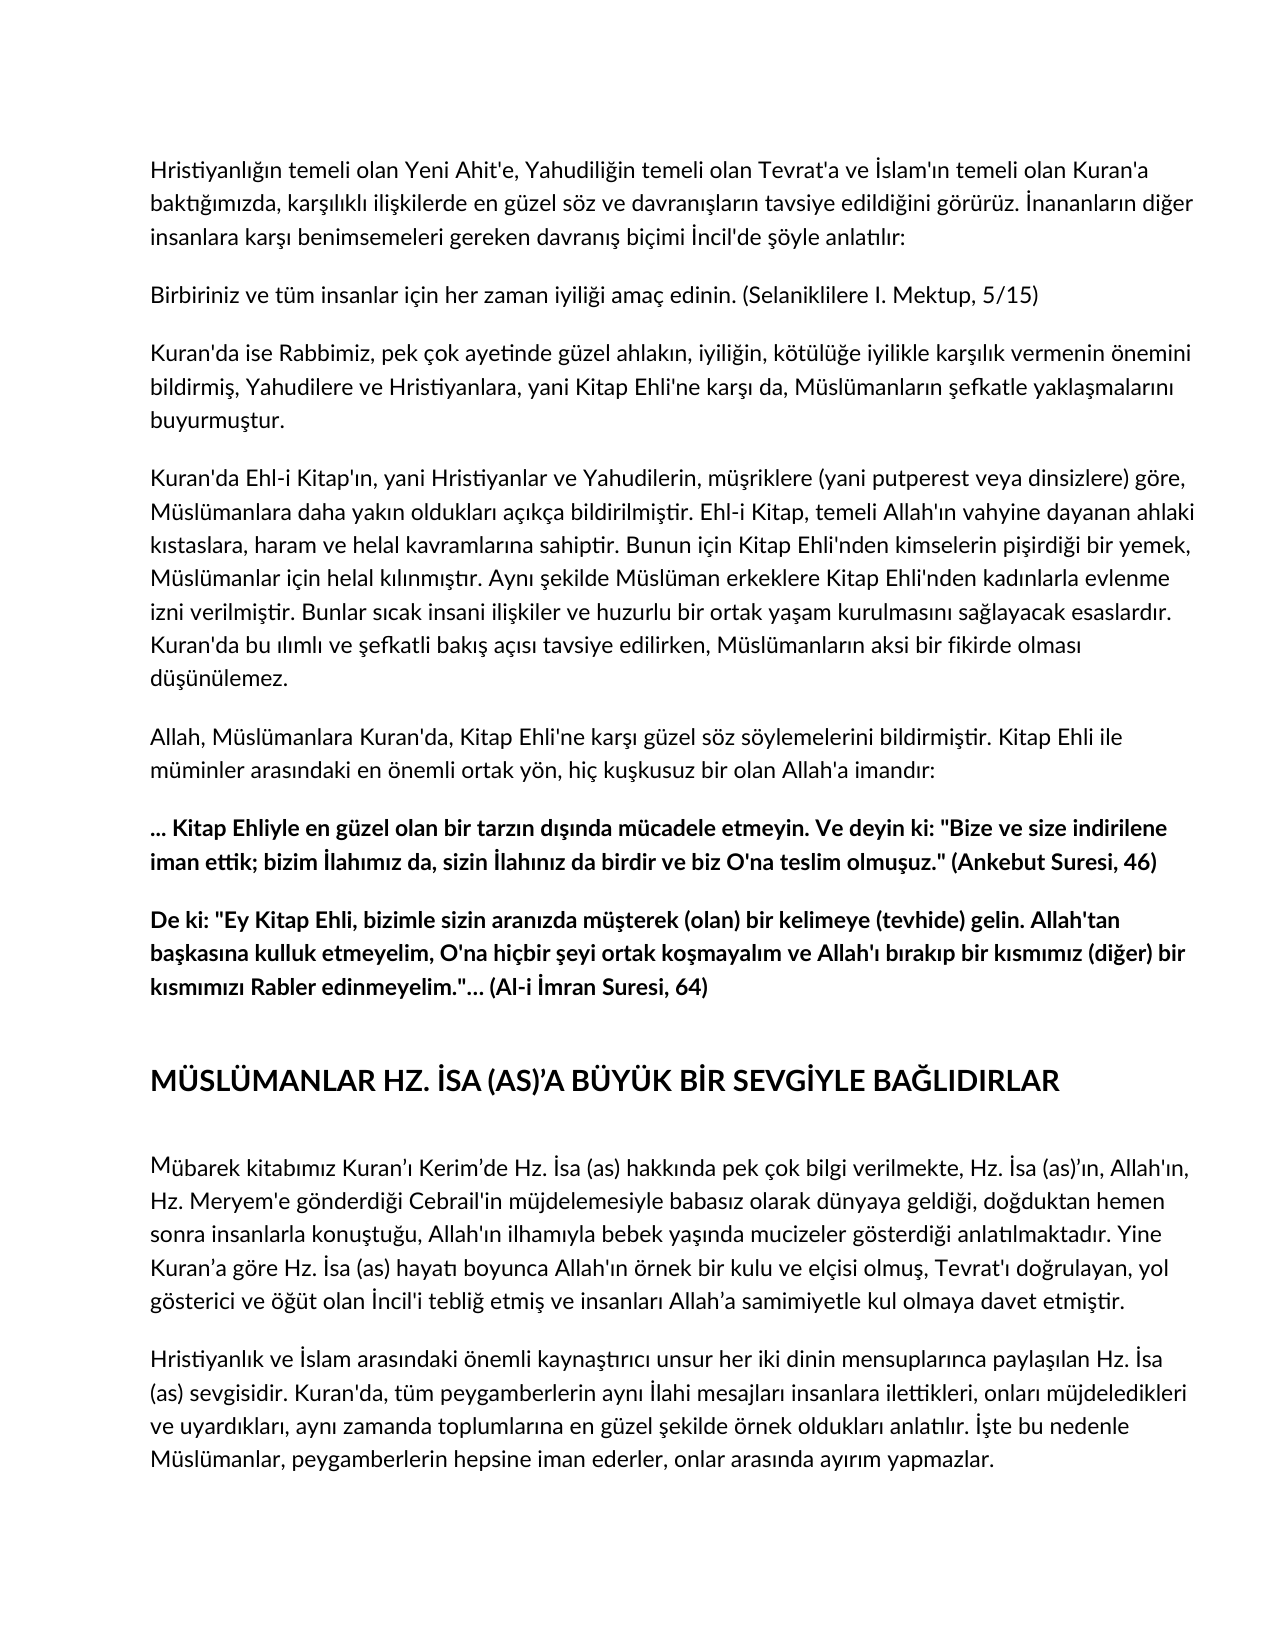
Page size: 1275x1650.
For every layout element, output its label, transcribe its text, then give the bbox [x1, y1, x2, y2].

text Hristiyanlık ve İslam arasındaki önemli kaynaştırıcı unsur her iki dinin mensuplarınca paylaşılan Hz. İsa (as) sevgisidir. Kuran'da, tüm peygamberlerin aynı İlahi mesajları insanlara ilettikleri, onları müjdeledikleri ve uyardıkları, aynı zamanda toplumlarına en güzel şekilde örnek oldukları anlatılır. İşte bu nedenle Müslümanlar, peygamberlerin hepsine iman ederler, onlar arasında ayırım yapmazlar. [150, 1339, 1200, 1472]
subtitle MÜSLÜMANLAR HZ. İSA (AS)’A BÜYÜK BİR SEVGİYLE BAĞLIDIRLAR [150, 1062, 1200, 1097]
text Hristiyanlığın temeli olan Yeni Ahit'e, Yahudiliğin temeli olan Tevrat'a ve İslam'ın temeli olan Kuran'a baktığımızda, karşılıklı ilişkilerde en güzel söz ve davranışların tavsiye edildiğini görürüz. İnananların diğer insanlara karşı benimsemeleri gereken davranış biçimi İncil'de şöyle anlatılır: [150, 150, 1200, 250]
text Mübarek kitabımız Kuran’ı Kerim’de Hz. İsa (as) hakkında pek çok bilgi verilmekte, Hz. İsa (as)’ın, Allah'ın, Hz. Meryem'e gönderdiği Cebrail'in müjdelemesiyle babasız olarak dünyaya geldiği, doğduktan hemen sonra insanlarla konuştuğu, Allah'ın ilhamıyla bebek yaşında mucizeler gösterdiği anlatılmaktadır. Yine Kuran’a göre Hz. İsa (as) hayatı boyunca Allah'ın örnek bir kulu ve elçisi olmuş, Tevrat'ı doğrulayan, yol gösterici ve öğüt olan İncil'i tebliğ etmiş ve insanları Allah’a samimiyetle kul olmaya davet etmiştir. [150, 1147, 1200, 1314]
text Kuran'da ise Rabbimiz, pek çok ayetinde güzel ahlakın, iyiliğin, kötülüğe iyilikle karşılık vermenin önemini bildirmiş, Yahudilere ve Hristiyanlara, yani Kitap Ehli'ne karşı da, Müslümanların şefkatle yaklaşmalarını buyurmuştur. [150, 333, 1200, 433]
text ... Kitap Ehliyle en güzel olan bir tarzın dışında mücadele etmeyin. Ve deyin ki: "Bize ve size indirilene iman ettik; bizim İlahımız da, sizin İlahınız da birdir ve biz O'na teslim olmuşuz." (Ankebut Suresi, 46) [150, 808, 1200, 875]
text Allah, Müslümanlara Kuran'da, Kitap Ehli'ne karşı güzel söz söylemelerini bildirmiştir. Kitap Ehli ile müminler arasındaki en önemli ortak yön, hiç kuşkusuz bir olan Allah'a imandır: [150, 717, 1200, 783]
text Kuran'da Ehl-i Kitap'ın, yani Hristiyanlar ve Yahudilerin, müşriklere (yani putperest veya dinsizlere) göre, Müslümanlara daha yakın oldukları açıkça bildirilmiştir. Ehl-i Kitap, temeli Allah'ın vahyine dayanan ahlaki kıstaslara, haram ve helal kavramlarına sahiptir. Bunun için Kitap Ehli'nden kimselerin pişirdiği bir yemek, Müslümanlar için helal kılınmıştır. Aynı şekilde Müslüman erkeklere Kitap Ehli'nden kadınlarla evlenme izni verilmiştir. Bunlar sıcak insani ilişkiler ve huzurlu bir ortak yaşam kurulmasını sağlayacak esaslardır. Kuran'da bu ılımlı ve şefkatli bakış açısı tavsiye edilirken, Müslümanların aksi bir fikirde olması düşünülemez. [150, 458, 1200, 692]
text Birbiriniz ve tüm insanlar için her zaman iyiliği amaç edinin. (Selaniklilere I. Mektup, 5/15) [150, 275, 1200, 308]
text De ki: "Ey Kitap Ehli, bizimle sizin aranızda müşterek (olan) bir kelimeye (tevhide) gelin. Allah'tan başkasına kulluk etmeyelim, O'na hiçbir şeyi ortak koşmayalım ve Allah'ı bırakıp bir kısmımız (diğer) bir kısmımızı Rabler edinmeyelim."… (Al-i İmran Suresi, 64) [150, 900, 1200, 1000]
